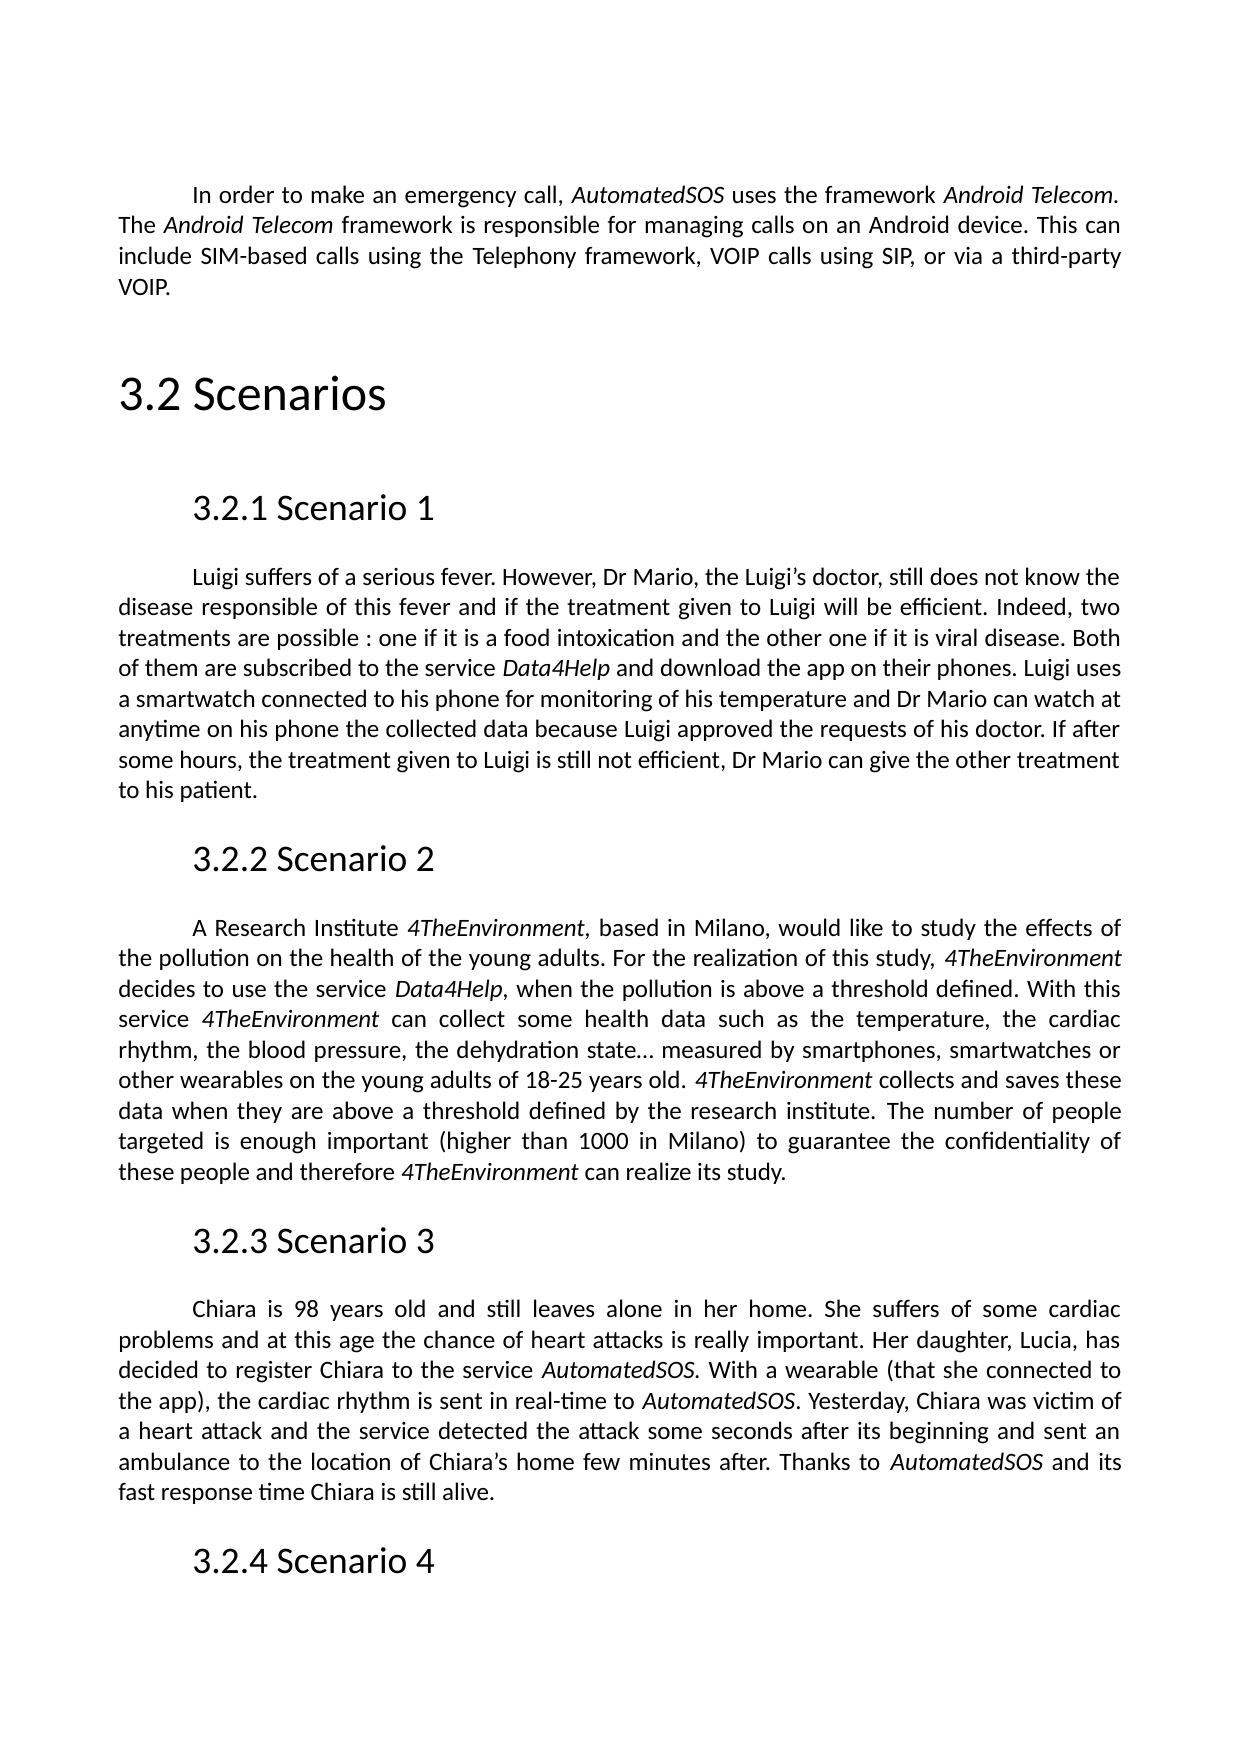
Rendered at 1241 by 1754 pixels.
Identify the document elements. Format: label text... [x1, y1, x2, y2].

text 3.2.3 Scenario 3 [118, 1217, 1122, 1263]
text Chiara is 98 years old and still leaves alone in her home. She suffers of some cardiac problems and at this age the chance of heart attacks is really important. Her daughter, Lucia, has decided to register Chiara to the service AutomatedSOS. With a wearable (that she connected to the app), the cardiac rhythm is sent in real-time to AutomatedSOS. Yesterday, Chiara was victim of a heart attack and the service detected the attack some seconds after its beginning and sent an ambulance to the location of Chiara’s home few minutes after. Thanks to AutomatedSOS and its fast response time Chiara is still alive. [118, 1293, 1122, 1507]
text A Research Institute 4TheEnvironment, based in Milano, would like to study the effects of the pollution on the health of the young adults. For the realization of this study, 4TheEnvironment decides to use the service Data4Help, when the pollution is above a threshold defined. With this service 4TheEnvironment can collect some health data such as the temperature, the cardiac rhythm, the blood pressure, the dehydration state… measured by smartphones, smartwatches or other wearables on the young adults of 18-25 years old. 4TheEnvironment collects and saves these data when they are above a threshold defined by the research institute. The number of people targeted is enough important (higher than 1000 in Milano) to guarantee the confidentiality of these people and therefore 4TheEnvironment can realize its study. [118, 912, 1122, 1186]
text 3.2.4 Scenario 4 [118, 1537, 1122, 1583]
text 3.2.1 Scenario 1 [118, 484, 1122, 530]
text In order to make an emergency call, AutomatedSOS uses the framework Android Telecom. The Android Telecom framework is responsible for managing calls on an Android device. This can include SIM-based calls using the Telephony framework, VOIP calls using SIP, or via a third-party VOIP. [118, 179, 1122, 301]
text Luigi suffers of a serious fever. However, Dr Mario, the Luigi’s doctor, still does not know the disease responsible of this fever and if the treatment given to Luigi will be efficient. Indeed, two treatments are possible : one if it is a food intoxication and the other one if it is viral disease. Both of them are subscribed to the service Data4Help and download the app on their phones. Luigi uses a smartwatch connected to his phone for monitoring of his temperature and Dr Mario can watch at anytime on his phone the collected data because Luigi approved the requests of his doctor. If after some hours, the treatment given to Luigi is still not efficient, Dr Mario can give the other treatment to his patient. [118, 561, 1122, 805]
text 3.2.2 Scenario 2 [118, 835, 1122, 881]
text 3.2 Scenarios [118, 362, 1122, 423]
